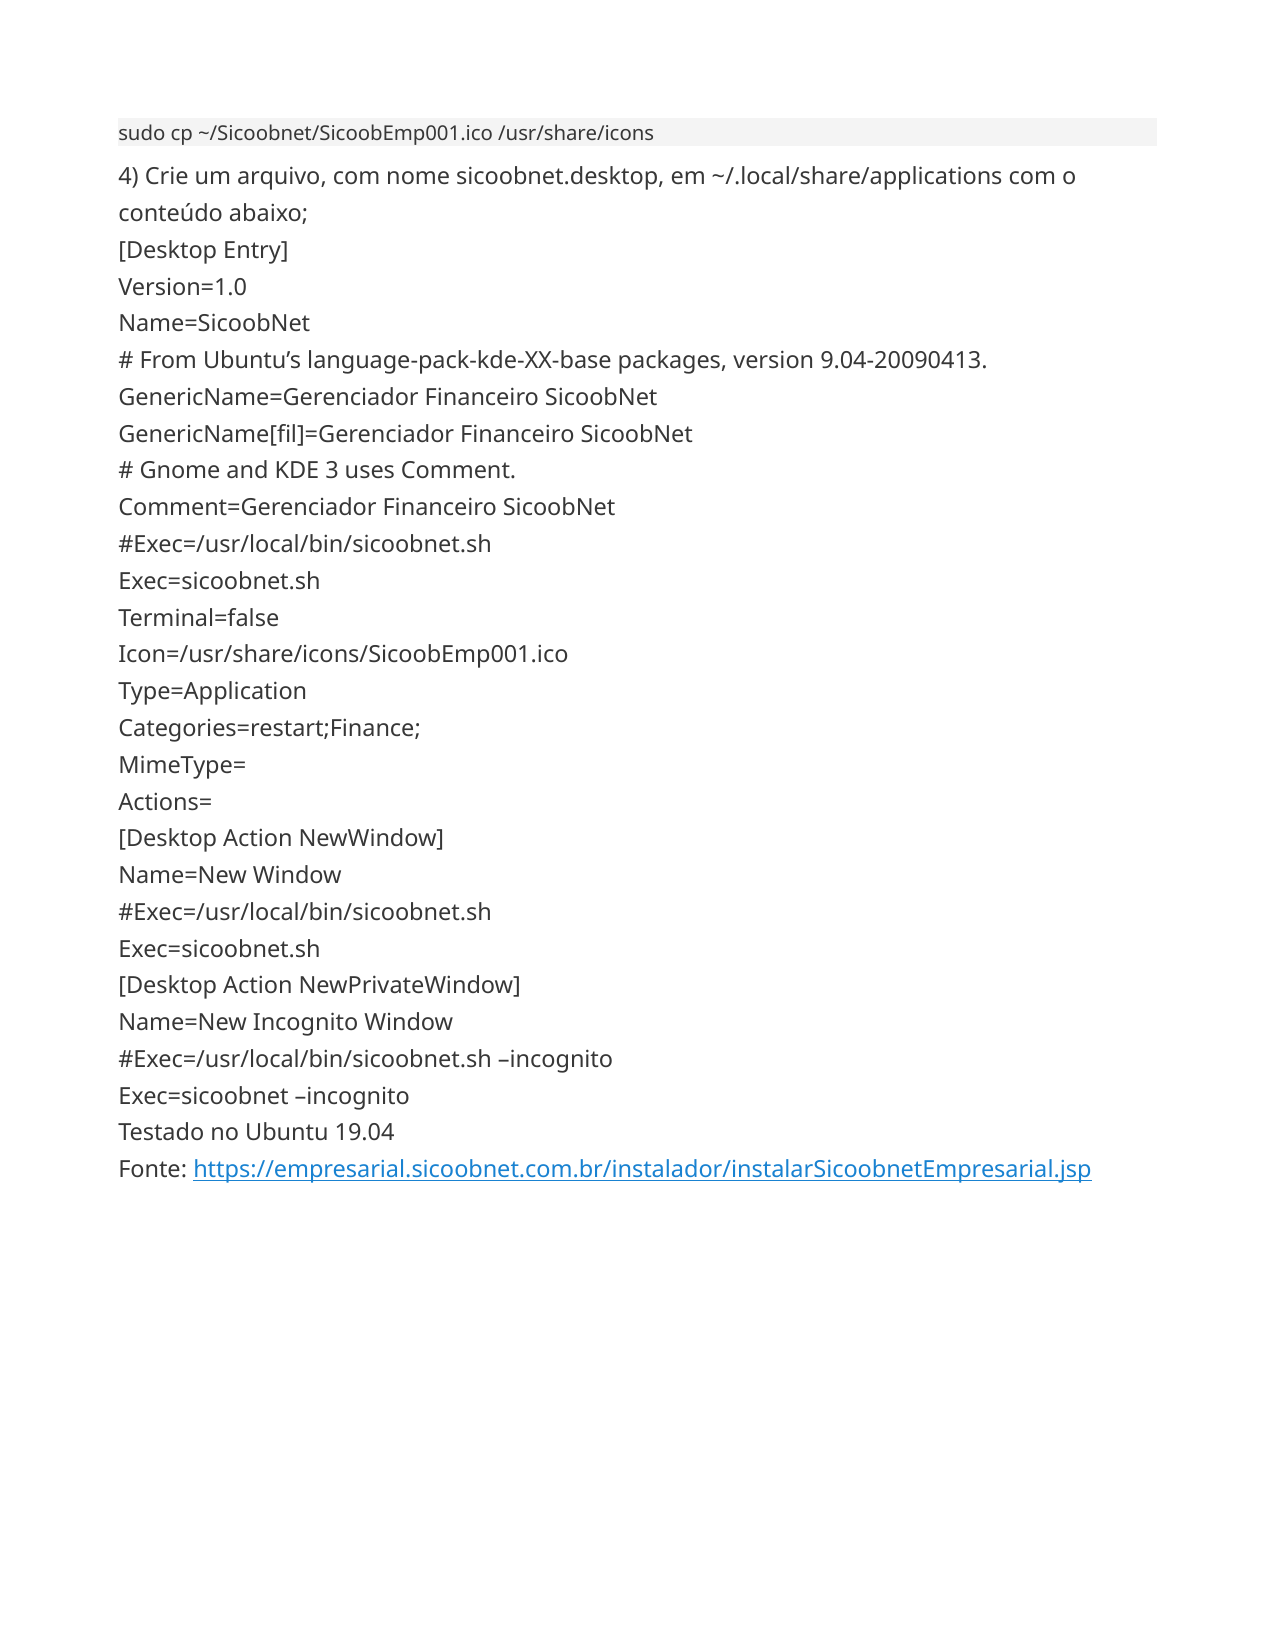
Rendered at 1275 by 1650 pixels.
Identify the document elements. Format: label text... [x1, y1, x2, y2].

text sudo cp ~/Sicoobnet/SicoobEmp001.ico /usr/share/icons [118, 118, 1157, 146]
text #Exec=/usr/local/bin/sicoobnet.sh Exec=sicoobnet.sh [118, 895, 1157, 964]
text Testado no Ubuntu 19.04 [118, 1116, 1157, 1148]
text Fonte: https://empresarial.sicoobnet.com.br/instalador/instalarSicoobnetEmpresarial.jsp [118, 1152, 1157, 1184]
text [Desktop Entry] Version=1.0 Name=SicoobNet # From Ubuntu’s language-pack-kde-XX-base packages, version 9.04-20090413. GenericName=Gerenciador Financeiro SicoobNet [118, 233, 1157, 412]
text 4) Crie um arquivo, com nome sicoobnet.desktop, em ~/.local/share/applications com o conteúdo abaixo; [118, 160, 1157, 228]
text [Desktop Action NewPrivateWindow] Name=New Incognito Window [118, 969, 1157, 1037]
text GenericName[fil]=Gerenciador Financeiro SicoobNet [118, 417, 1157, 449]
text [Desktop Action NewWindow] Name=New Window [118, 822, 1157, 890]
text # Gnome and KDE 3 uses Comment. Comment=Gerenciador Financeiro SicoobNet #Exec=/usr/local/bin/sicoobnet.sh Exec=sicoobnet.sh Terminal=false Icon=/usr/share/icons/SicoobEmp001.ico Type=Application Categories=restart;Finance; MimeType= Actions= [118, 454, 1157, 817]
text #Exec=/usr/local/bin/sicoobnet.sh –incognito Exec=sicoobnet –incognito [118, 1042, 1157, 1111]
